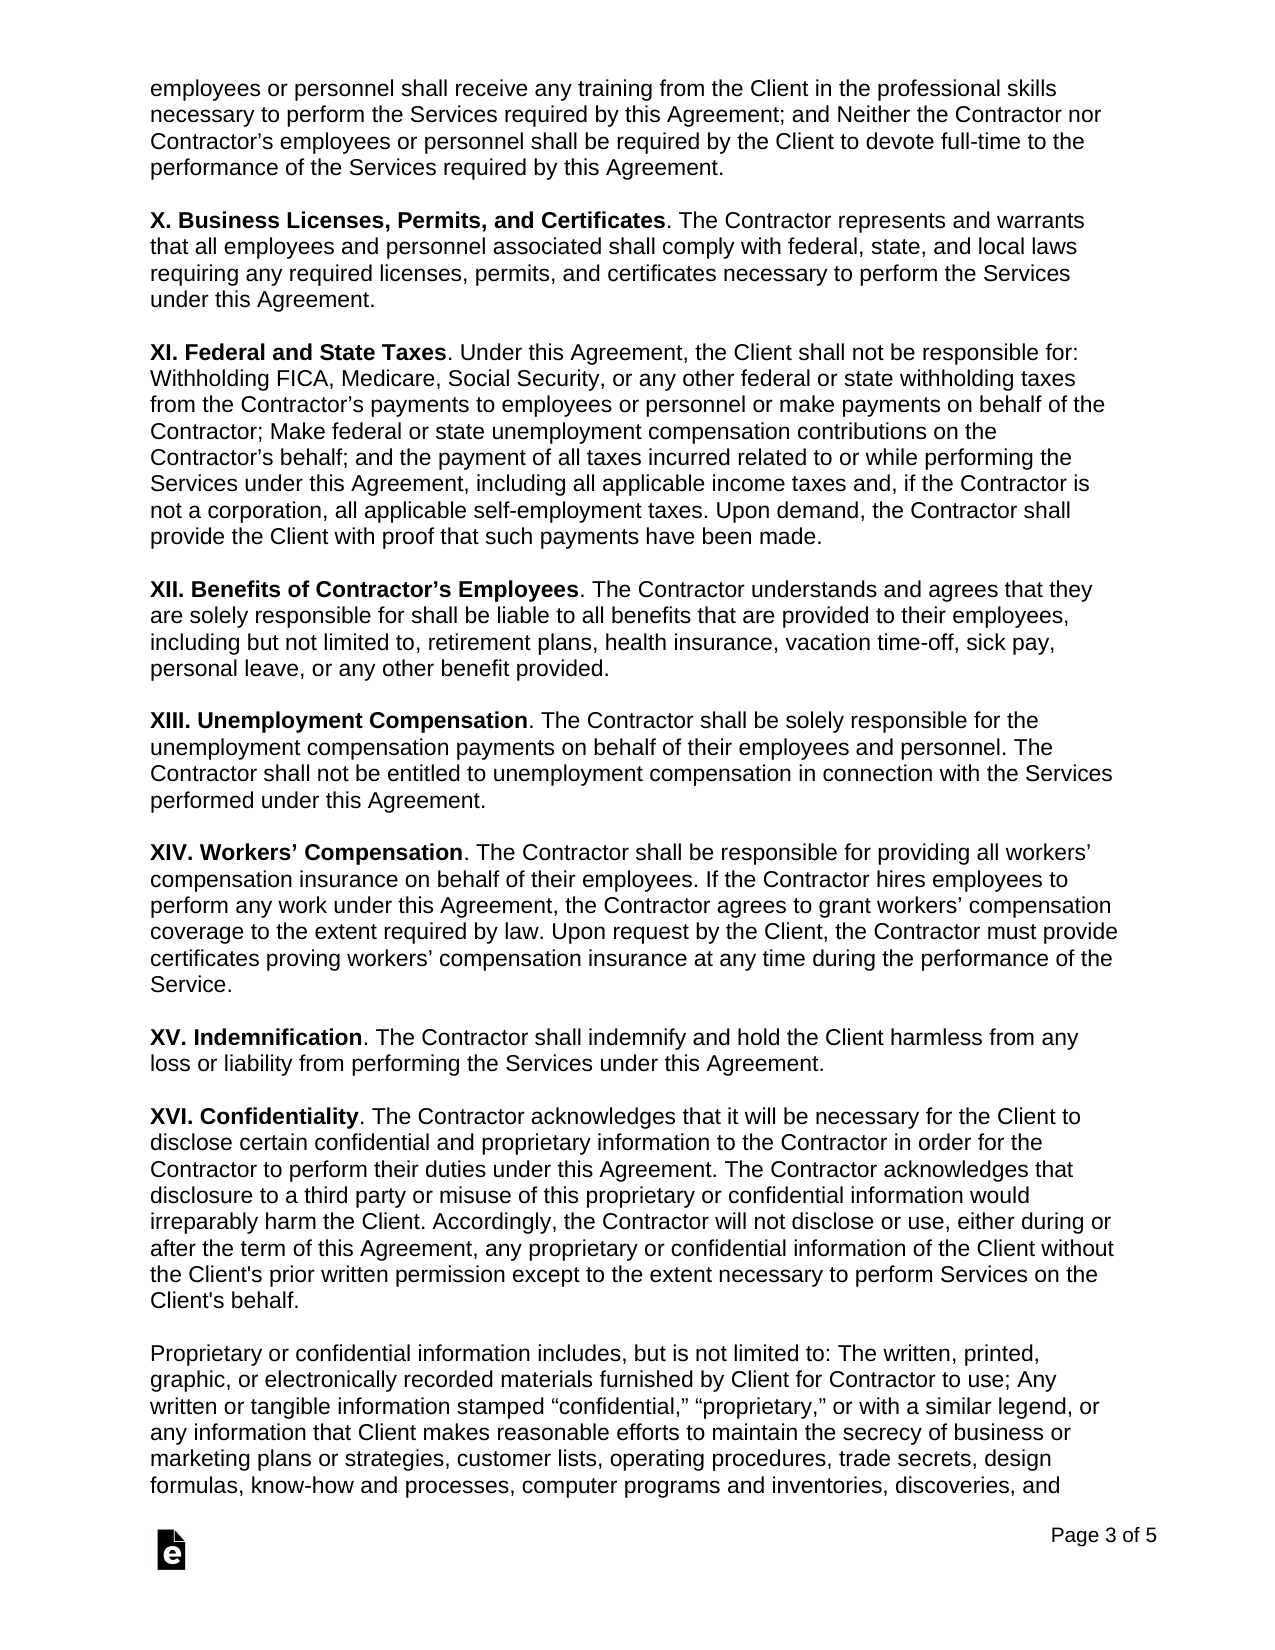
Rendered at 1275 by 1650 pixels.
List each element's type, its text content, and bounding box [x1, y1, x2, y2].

text XII. Benefits of Contractor’s Employees. The Contractor understands and agrees that they are solely responsible for shall be liable to all benefits that are provided to their employees, including but not limited to, retirement plans, health insurance, vacation time-off, sick pay, personal leave, or any other benefit provided. [150, 576, 1125, 681]
text XIII. Unemployment Compensation. The Contractor shall be solely responsible for the unemployment compensation payments on behalf of their employees and personnel. The Contractor shall not be entitled to unemployment compensation in connection with the Services performed under this Agreement. [150, 707, 1125, 813]
text X. Business Licenses, Permits, and Certificates. The Contractor represents and warrants that all employees and personnel associated shall comply with federal, state, and local laws requiring any required licenses, permits, and certificates necessary to perform the Services under this Agreement. [150, 207, 1125, 312]
text employees or personnel shall receive any training from the Client in the professional skills necessary to perform the Services required by this Agreement; and Neither the Contractor nor Contractor’s employees or personnel shall be required by the Client to devote full-time to the performance of the Services required by this Agreement. [150, 75, 1125, 180]
text XIV. Workers’ Compensation. The Contractor shall be responsible for providing all workers’ compensation insurance on behalf of their employees. If the Contractor hires employees to perform any work under this Agreement, the Contractor agrees to grant workers’ compensation coverage to the extent required by law. Upon request by the Client, the Contractor must provide certificates proving workers’ compensation insurance at any time during the performance of the Service. [150, 839, 1125, 997]
text XI. Federal and State Taxes. Under this Agreement, the Client shall not be responsible for: [150, 338, 1125, 365]
text Withholding FICA, Medicare, Social Security, or any other federal or state withholding taxes from the Contractor’s payments to employees or personnel or make payments on behalf of the Contractor; Make federal or state unemployment compensation contributions on the Contractor’s behalf; and the payment of all taxes incurred related to or while performing the Services under this Agreement, including all applicable income taxes and, if the Contractor is not a corporation, all applicable self-employment taxes. Upon demand, the Contractor shall provide the Client with proof that such payments have been made. [150, 365, 1125, 549]
text XVI. Confidentiality. The Contractor acknowledges that it will be necessary for the Client to disclose certain confidential and proprietary information to the Contractor in order for the Contractor to perform their duties under this Agreement. The Contractor acknowledges that disclosure to a third party or misuse of this proprietary or confidential information would irreparably harm the Client. Accordingly, the Contractor will not disclose or use, either during or after the term of this Agreement, any proprietary or confidential information of the Client without the Client's prior written permission except to the extent necessary to perform Services on the Client's behalf. [150, 1103, 1125, 1314]
text XV. Indemnification. The Contractor shall indemnify and hold the Client harmless from any loss or liability from performing the Services under this Agreement. [150, 1024, 1125, 1076]
text Proprietary or confidential information includes, but is not limited to: The written, printed, graphic, or electronically recorded materials furnished by Client for Contractor to use; Any written or tangible information stamped “confidential,” “proprietary,” or with a similar legend, or any information that Client makes reasonable efforts to maintain the secrecy of business or marketing plans or strategies, customer lists, operating procedures, trade secrets, design formulas, know-how and processes, computer programs and inventories, discoveries, and [150, 1340, 1125, 1498]
